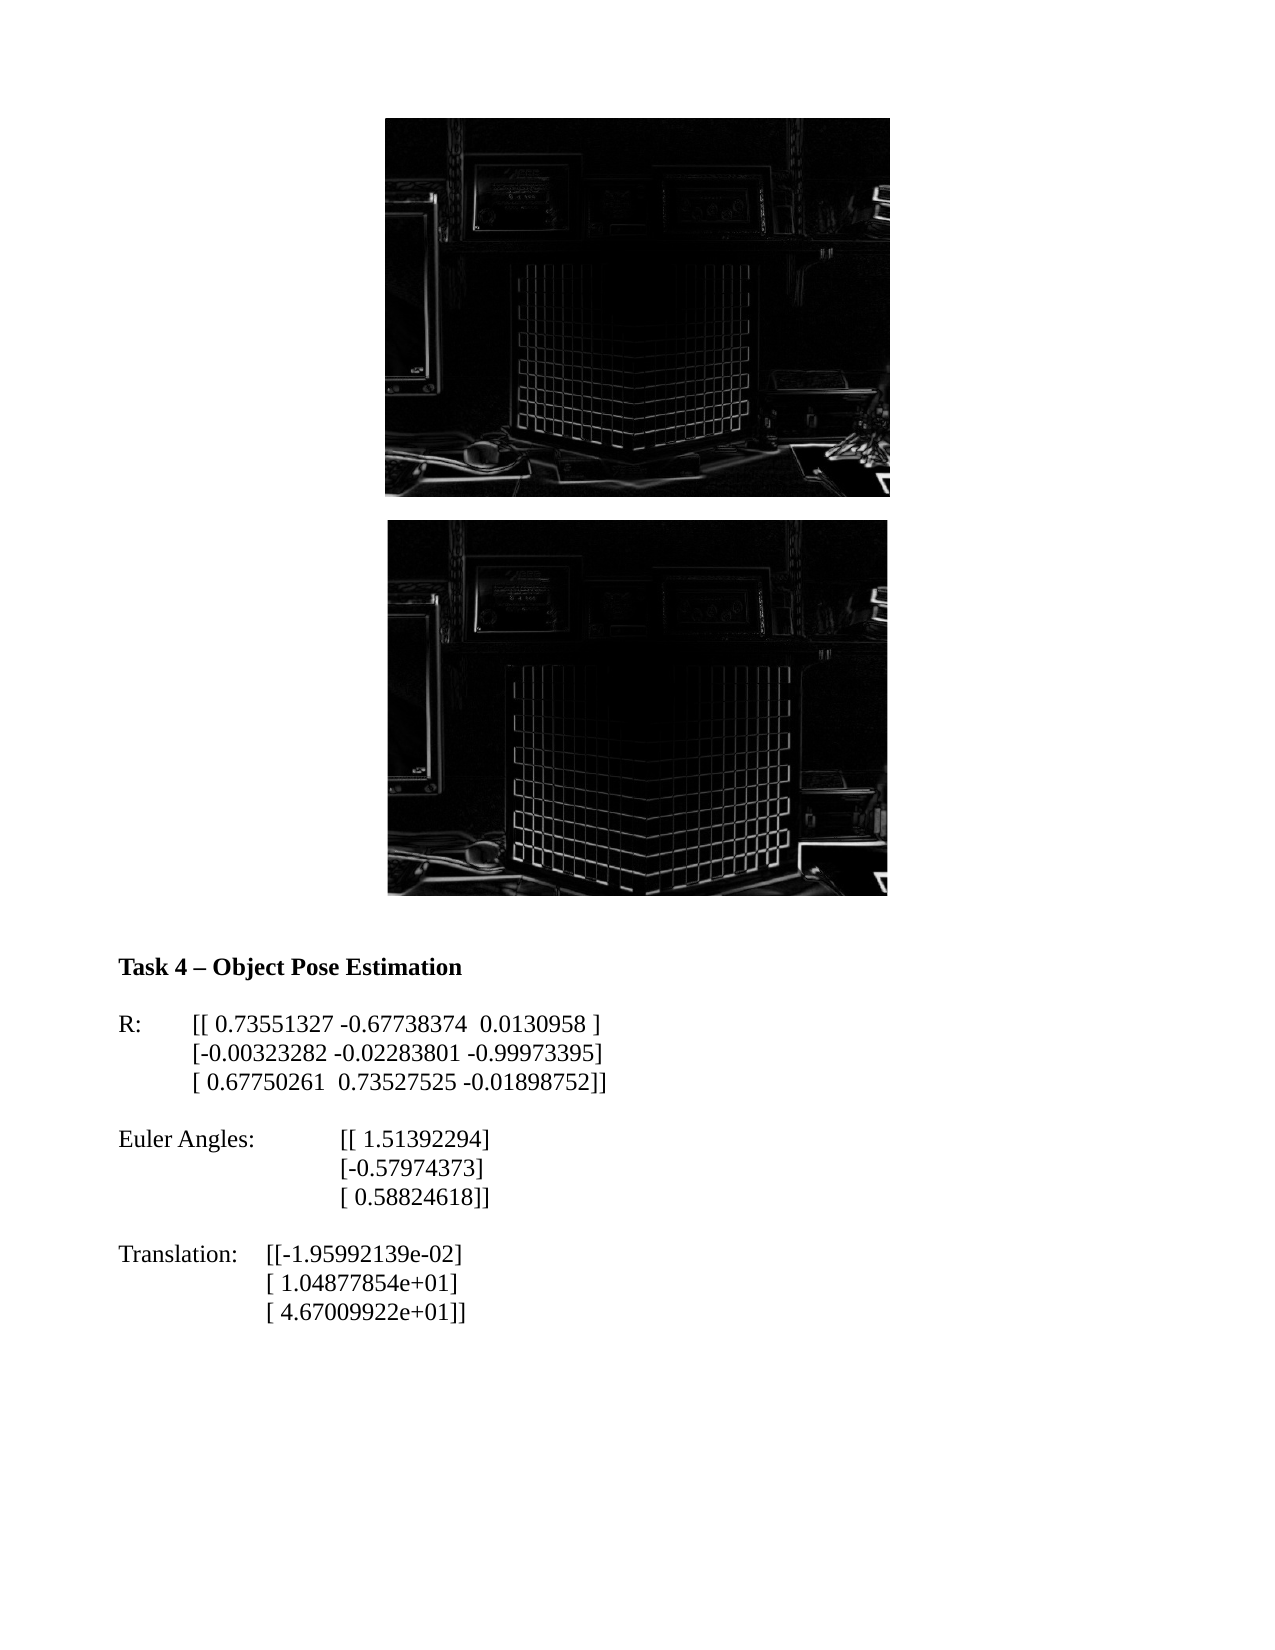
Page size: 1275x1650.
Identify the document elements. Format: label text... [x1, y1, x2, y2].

picture [385, 118, 890, 497]
text R: [[ 0.73551327 -0.67738374 0.0130958 ] [118, 1009, 1157, 1038]
text Euler Angles: [[ 1.51392294] [118, 1124, 1157, 1153]
text [-0.57974373] [118, 1153, 1157, 1182]
text [ 4.67009922e+01]] [118, 1297, 1157, 1326]
text Task 4 – Object Pose Estimation [118, 952, 1157, 981]
picture [387, 520, 888, 896]
text [ 0.58824618]] [118, 1182, 1157, 1211]
text [-0.00323282 -0.02283801 -0.99973395] [118, 1038, 1157, 1067]
text Translation: [[-1.95992139e-02] [118, 1239, 1157, 1268]
text [ 1.04877854e+01] [118, 1268, 1157, 1297]
text [ 0.67750261 0.73527525 -0.01898752]] [118, 1067, 1157, 1096]
